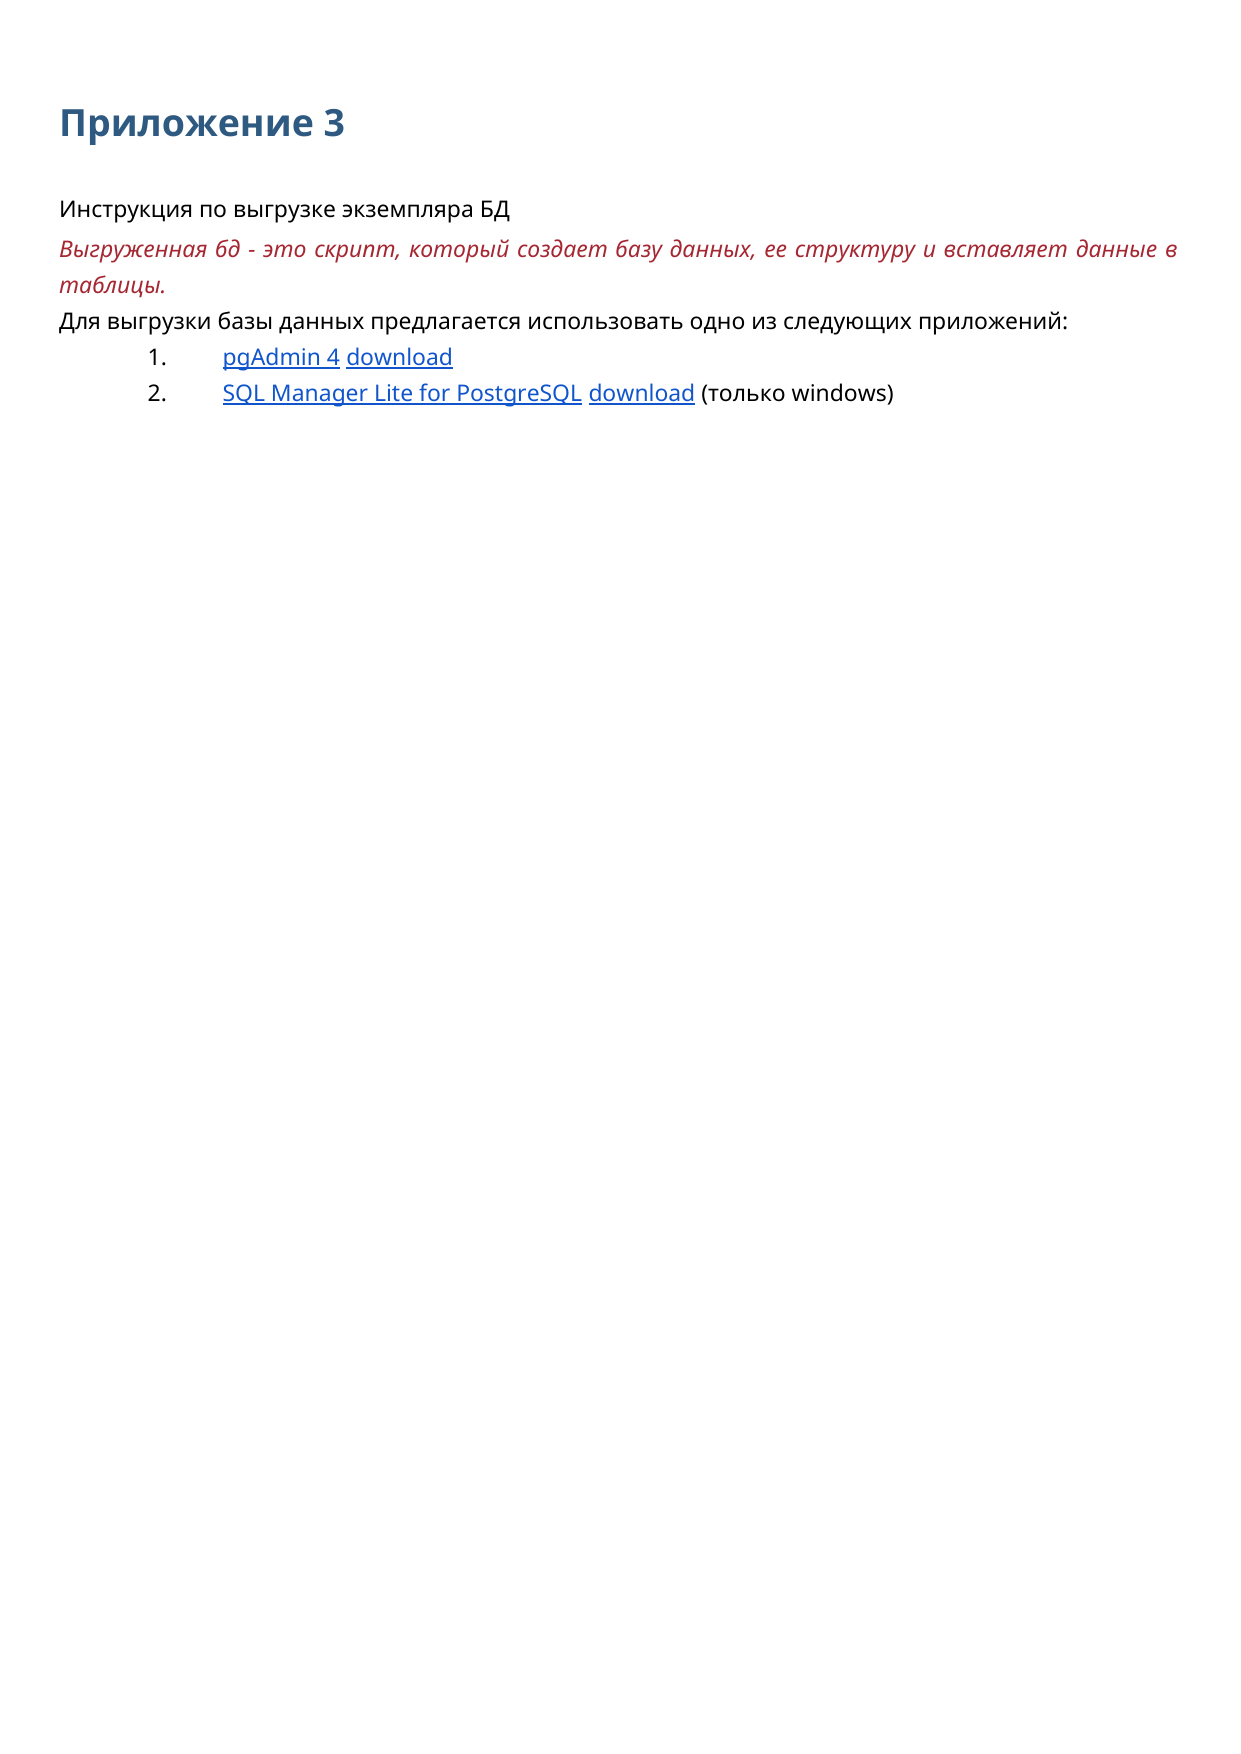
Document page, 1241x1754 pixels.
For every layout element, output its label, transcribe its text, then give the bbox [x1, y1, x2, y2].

list pgAdmin 4 download [147, 341, 1181, 372]
text Выгруженная бд - это скрипт, который создает базу данных, ее структуру и вставляет данные в таблицы. [59, 233, 1181, 300]
subtitle Инструкция по выгрузке экземпляра БД [59, 193, 1181, 224]
list SQL Manager Lite for PostgreSQL download (только windows) [147, 377, 1181, 408]
text Для выгрузки базы данных предлагается использовать одно из следующих приложений: [59, 305, 1181, 336]
subtitle Приложение 3 [59, 96, 1181, 147]
